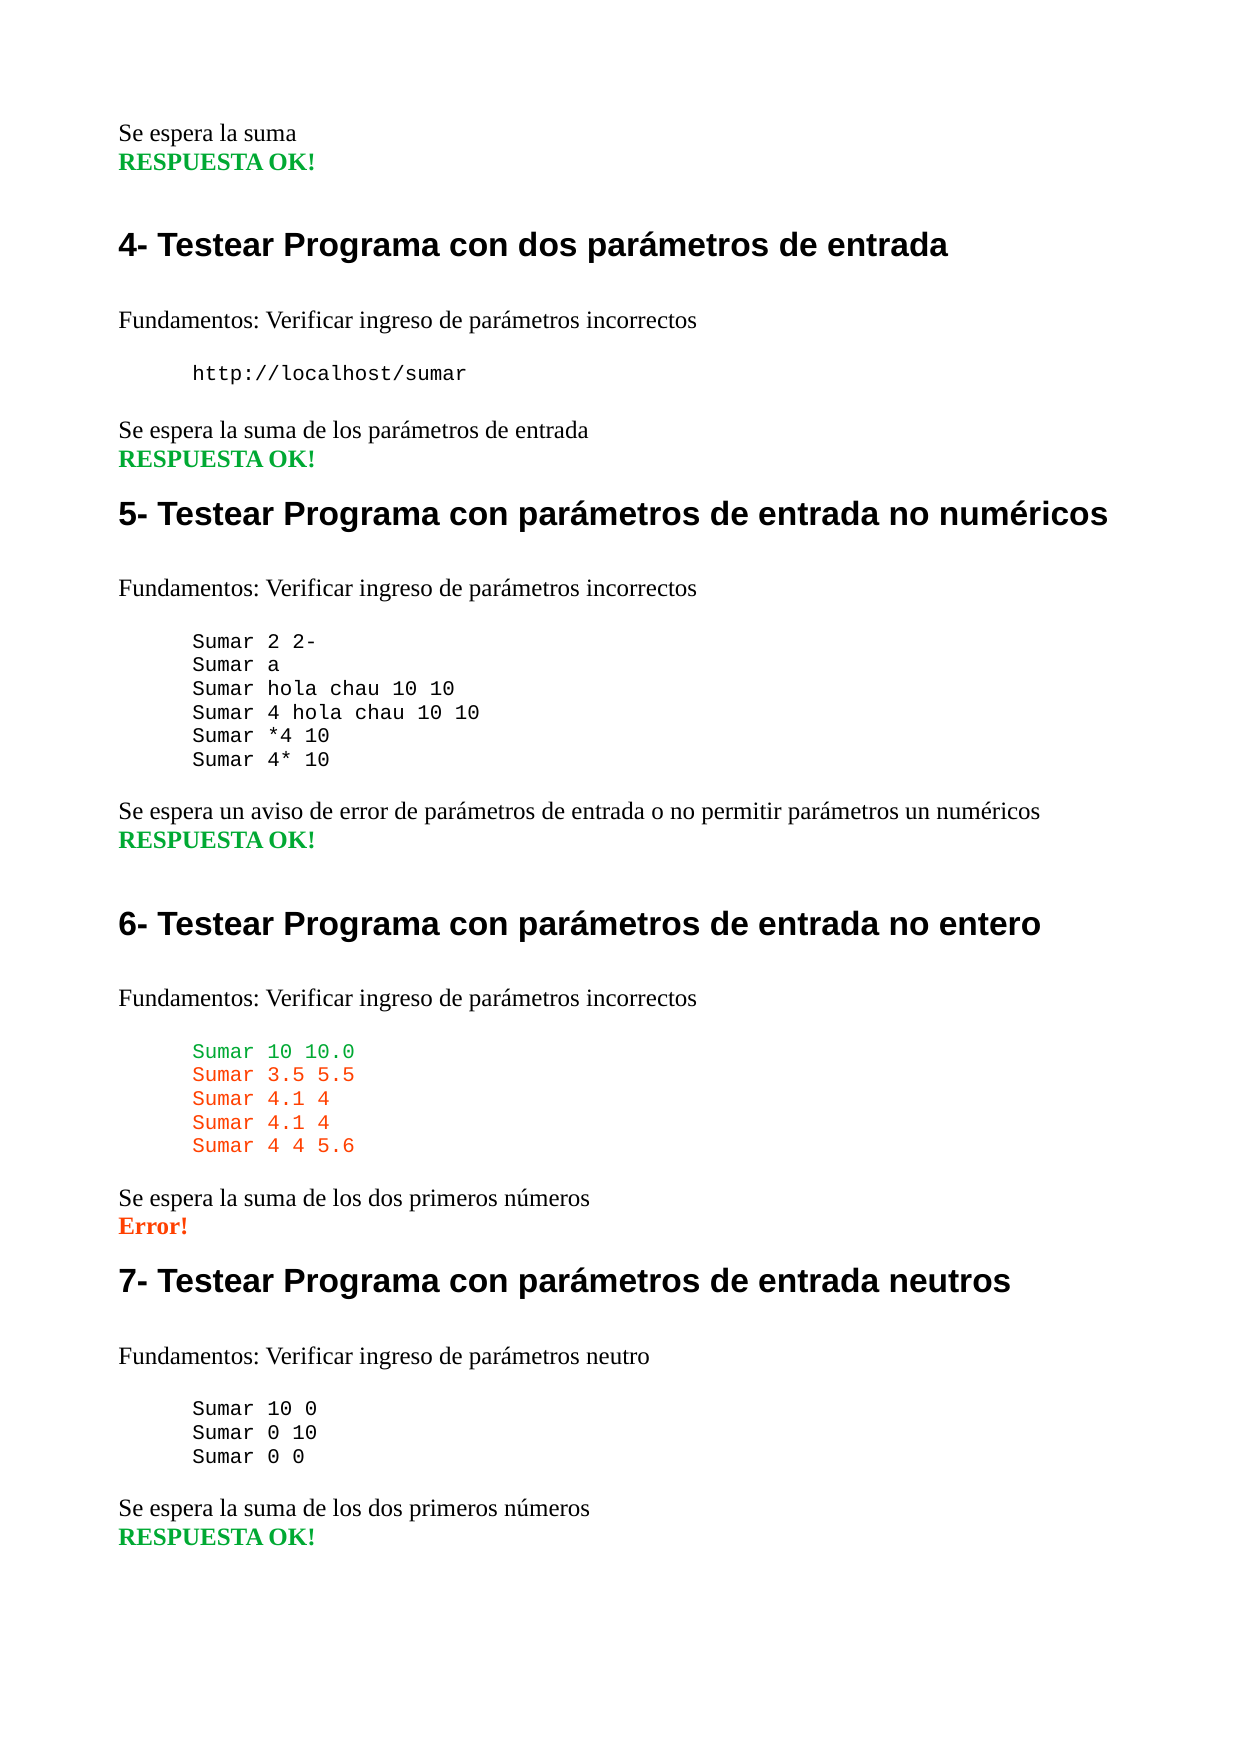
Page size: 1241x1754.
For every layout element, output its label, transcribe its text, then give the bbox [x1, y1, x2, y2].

text Sumar 4 4 5.6 [118, 1135, 1122, 1159]
text Sumar 4 hola chau 10 10 [118, 702, 1122, 725]
text Sumar hola chau 10 10 [118, 678, 1122, 702]
subtitle 6- Testear Programa con parámetros de entrada no entero [118, 903, 1122, 942]
text RESPUESTA OK! [118, 825, 1122, 854]
text Se espera un aviso de error de parámetros de entrada o no permitir parámetros un numéricos [118, 796, 1122, 825]
text RESPUESTA OK! [118, 1522, 1122, 1550]
text Sumar 4* 10 [118, 749, 1122, 773]
text Se espera la suma de los dos primeros números [118, 1183, 1122, 1211]
text Fundamentos: Verificar ingreso de parámetros incorrectos [118, 573, 1122, 602]
text Fundamentos: Verificar ingreso de parámetros incorrectos [118, 305, 1122, 334]
text Sumar a [118, 654, 1122, 678]
text Sumar 0 10 [118, 1422, 1122, 1446]
text Fundamentos: Verificar ingreso de parámetros neutro [118, 1341, 1122, 1369]
text RESPUESTA OK! [118, 147, 1122, 176]
subtitle 5- Testear Programa con parámetros de entrada no numéricos [118, 493, 1122, 532]
text http://localhost/sumar [118, 363, 1122, 386]
subtitle 4- Testear Programa con dos parámetros de entrada [118, 225, 1122, 264]
text Sumar 3.5 5.5 [118, 1064, 1122, 1088]
text Sumar 4.1 4 [118, 1088, 1122, 1112]
text Sumar 10 0 [118, 1398, 1122, 1422]
text Se espera la suma de los parámetros de entrada [118, 415, 1122, 444]
text RESPUESTA OK! [118, 444, 1122, 472]
text Sumar *4 10 [118, 725, 1122, 749]
text Sumar 4.1 4 [118, 1112, 1122, 1135]
subtitle 7- Testear Programa con parámetros de entrada neutros [118, 1261, 1122, 1299]
text Se espera la suma [118, 118, 1122, 147]
text Se espera la suma de los dos primeros números [118, 1493, 1122, 1522]
text Sumar 10 10.0 [118, 1041, 1122, 1064]
text Fundamentos: Verificar ingreso de parámetros incorrectos [118, 983, 1122, 1012]
text Error! [118, 1211, 1122, 1240]
text Sumar 0 0 [118, 1446, 1122, 1469]
text Sumar 2 2- [118, 631, 1122, 654]
